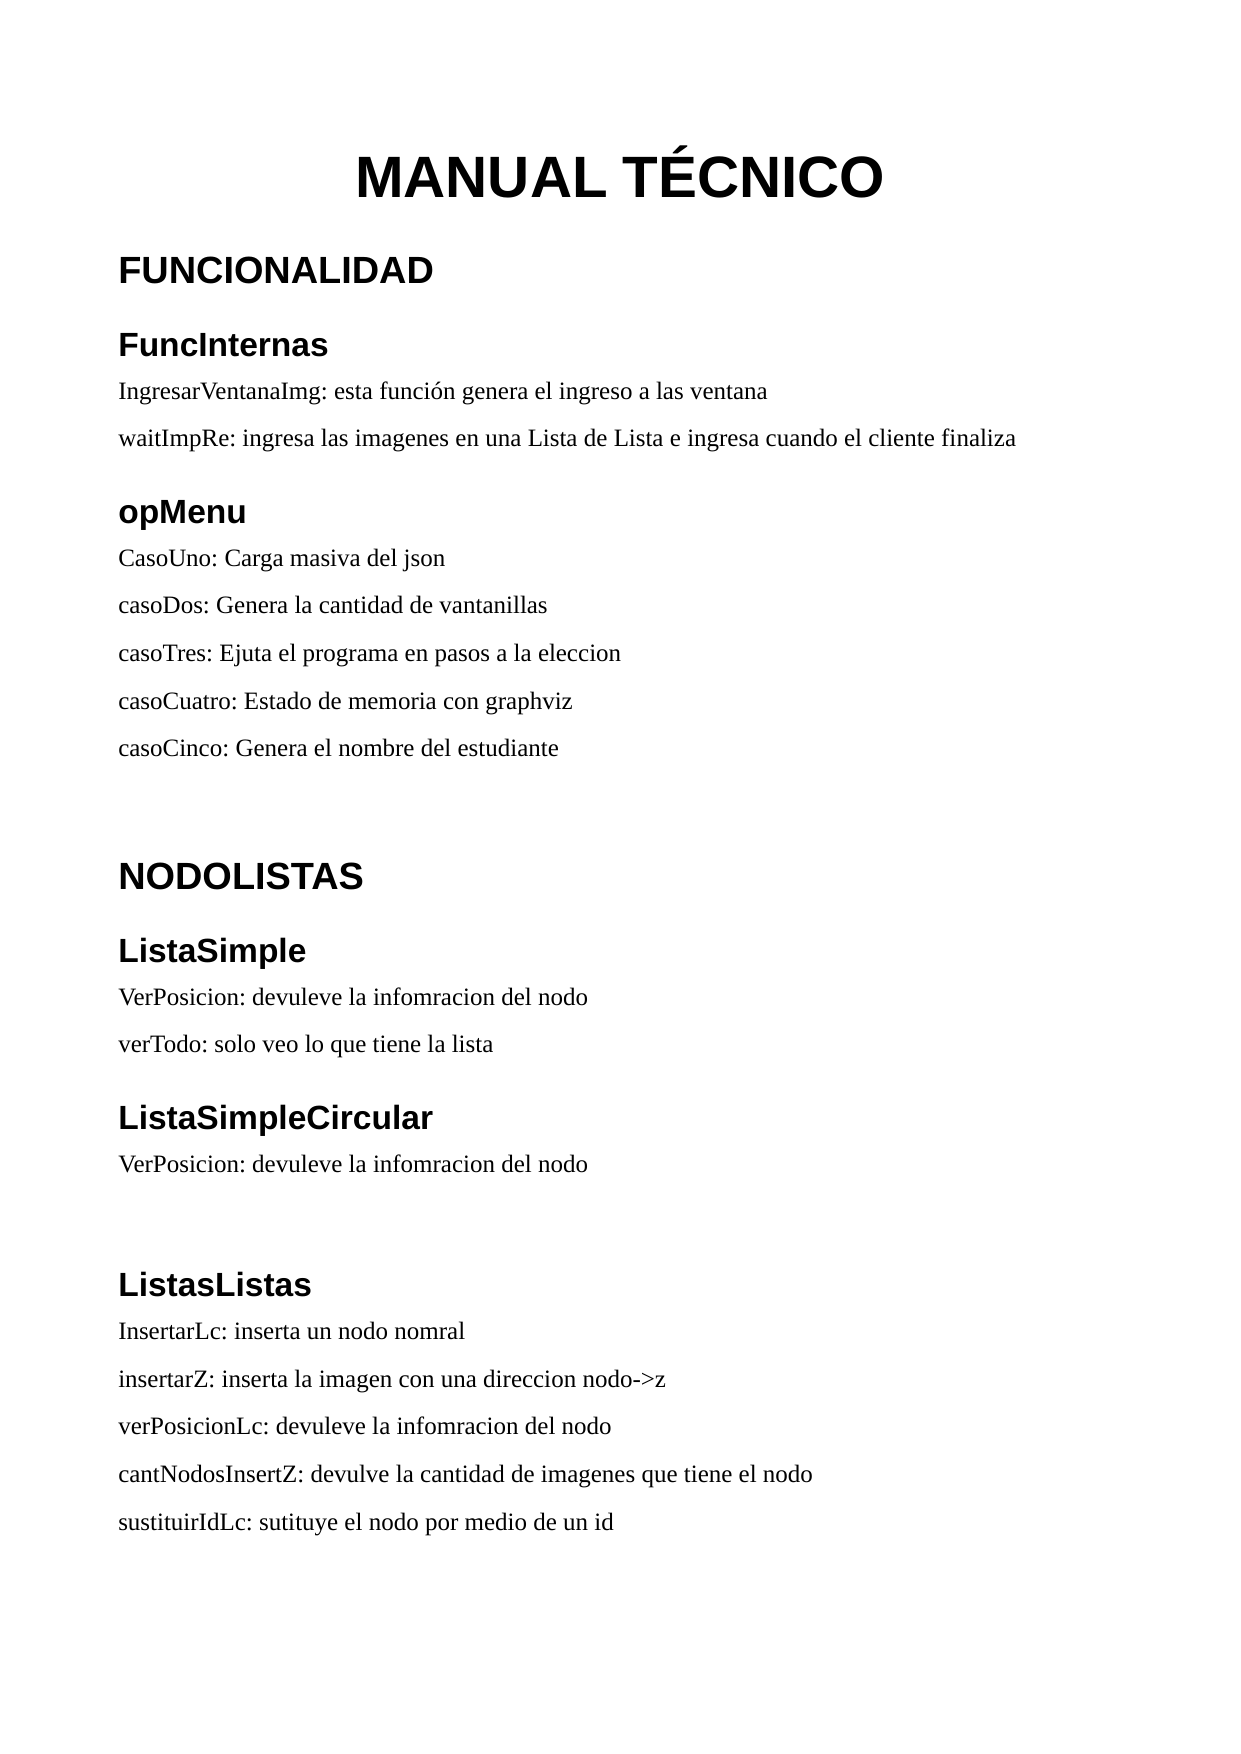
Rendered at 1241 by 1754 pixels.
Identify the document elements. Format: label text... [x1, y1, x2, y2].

text casoCuatro: Estado de memoria con graphviz [118, 686, 1122, 714]
text VerPosicion: devuleve la infomracion del nodo [118, 982, 1122, 1011]
text CasoUno: Carga masiva del json [118, 543, 1122, 572]
subtitle FuncInternas [118, 325, 1122, 363]
text IngresarVentanaImg: esta función genera el ingreso a las ventana [118, 376, 1122, 404]
text verPosicionLc: devuleve la infomracion del nodo [118, 1411, 1122, 1440]
text casoTres: Ejuta el programa en pasos a la eleccion [118, 638, 1122, 667]
text casoCinco: Genera el nombre del estudiante [118, 733, 1122, 762]
text cantNodosInsertZ: devulve la cantidad de imagenes que tiene el nodo [118, 1459, 1122, 1488]
text sustituirIdLc: sutituye el nodo por medio de un id [118, 1507, 1122, 1535]
subtitle opMenu [118, 492, 1122, 531]
subtitle FUNCIONALIDAD [118, 248, 1122, 291]
subtitle NODOLISTAS [118, 854, 1122, 897]
subtitle ListaSimple [118, 931, 1122, 969]
text casoDos: Genera la cantidad de vantanillas [118, 591, 1122, 619]
subtitle ListasListas [118, 1265, 1122, 1304]
text InsertarLc: inserta un nodo nomral [118, 1316, 1122, 1345]
text insertarZ: inserta la imagen con una direccion nodo->z [118, 1364, 1122, 1392]
text waitImpRe: ingresa las imagenes en una Lista de Lista e ingresa cuando el cliente finaliza [118, 423, 1122, 452]
subtitle ListaSimpleCircular [118, 1098, 1122, 1136]
text verTodo: solo veo lo que tiene la lista [118, 1029, 1122, 1058]
text VerPosicion: devuleve la infomracion del nodo [118, 1149, 1122, 1178]
title MANUAL TÉCNICO [118, 143, 1122, 210]
